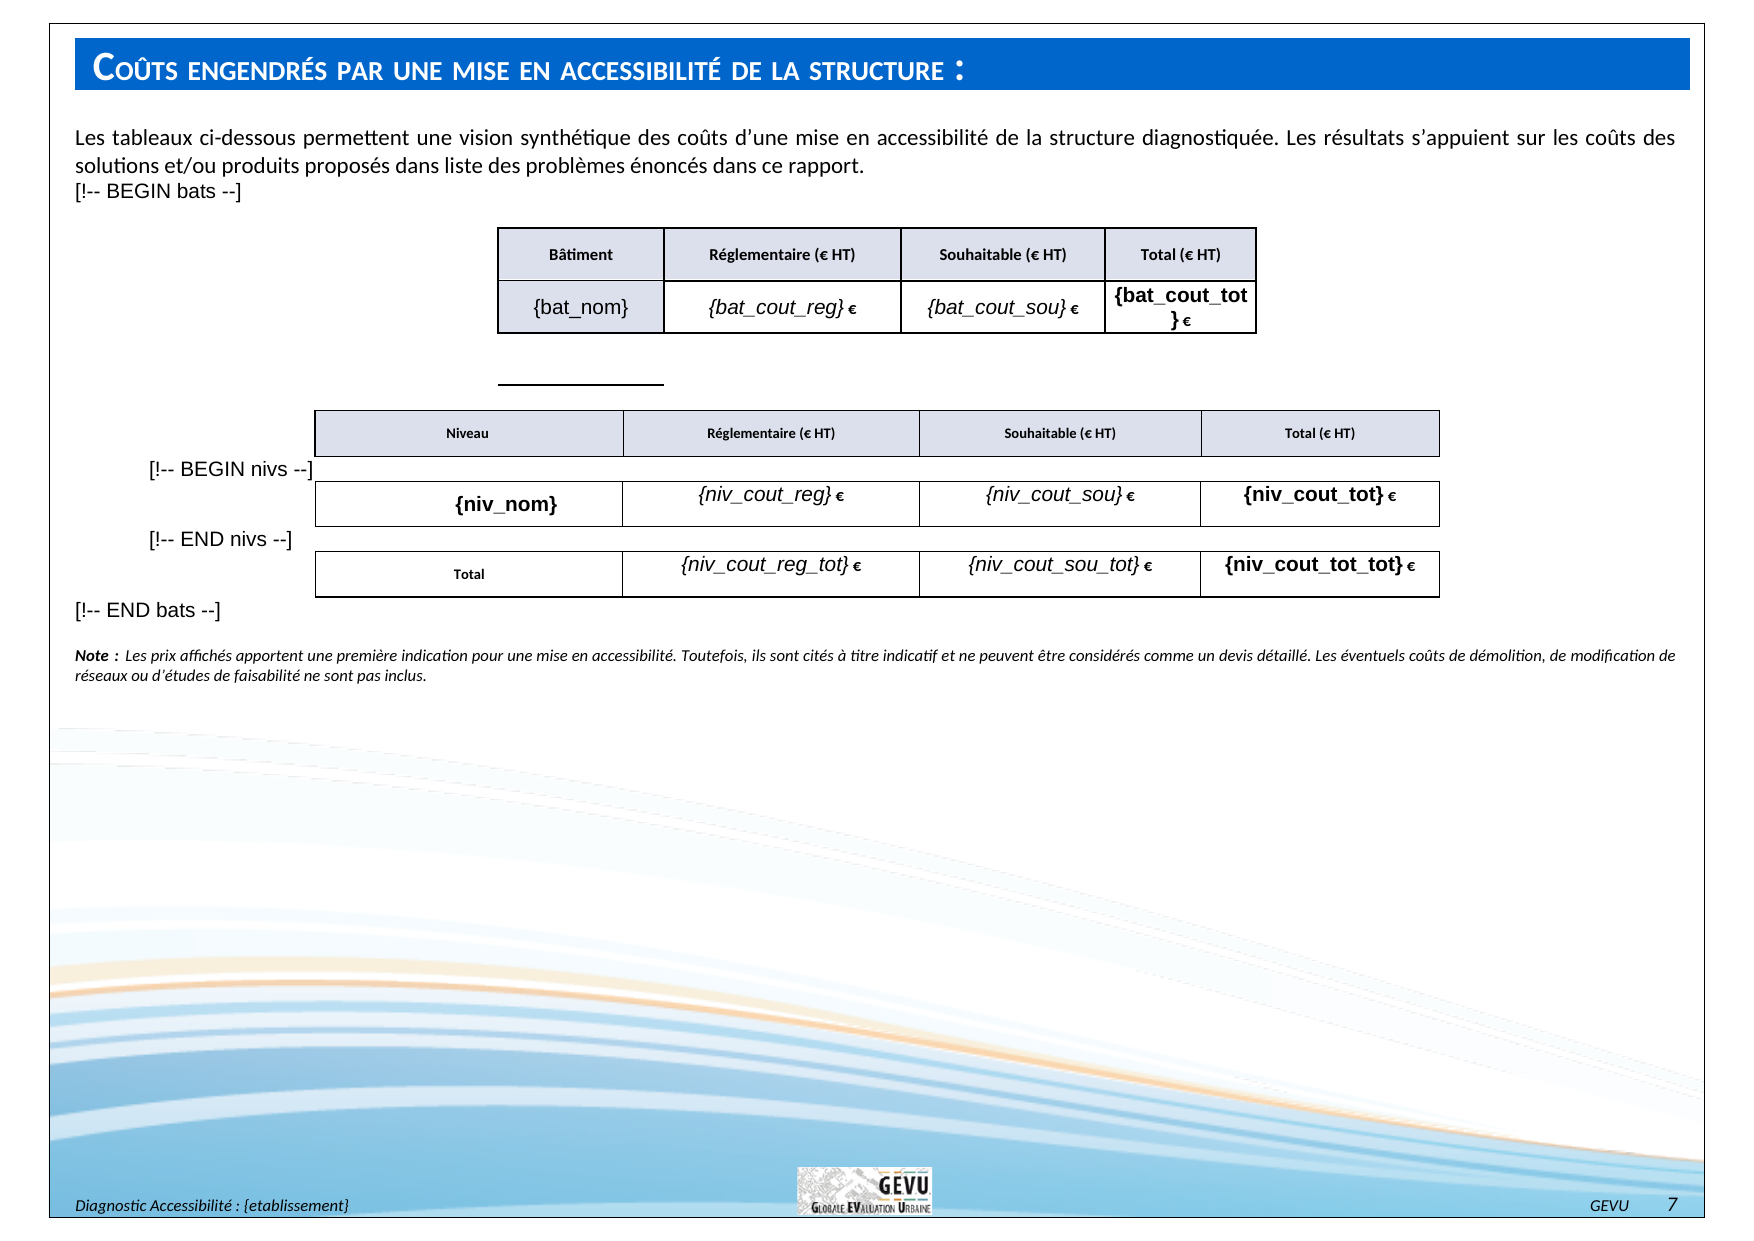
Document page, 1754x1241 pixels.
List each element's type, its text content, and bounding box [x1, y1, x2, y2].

table_header {niv_cout_reg} € [623, 482, 919, 526]
picture [476, 850, 1277, 1217]
subtitle Coûts engendrés par une mise en accessibilité de la structure : [75, 38, 1690, 90]
table_header {niv_cout_sou_tot} € [920, 552, 1200, 596]
table_header {niv_cout_sou} € [920, 482, 1200, 526]
table_header Réglementaire (€ HT) [665, 229, 900, 279]
table_header {niv_cout_reg_tot} € [623, 552, 919, 596]
table_header Bâtiment [499, 229, 663, 279]
table_cell {bat_cout_reg} € [665, 282, 900, 332]
table_header {niv_cout_tot} € [1201, 482, 1439, 526]
table_header Souhaitable (€ HT) [902, 229, 1104, 279]
table_cell {bat_cout_sou} € [902, 282, 1104, 332]
text [!-- BEGIN nivs --] [149, 457, 1679, 481]
table_header Total (€ HT) [1202, 411, 1439, 456]
table_header {niv_nom} [316, 482, 622, 526]
table_header Total (€ HT) [1106, 229, 1255, 279]
text Note : Les prix affichés apportent une première indication pour une mise en accessibilité. Toutefois, ils sont cités à titre indicatif et ne peuvent être considérés comme un devis détaillé. Les éventuels coûts de démolition, de modification de réseaux ou d’études de faisabilité ne sont pas inclus. [75, 645, 1679, 686]
table_cell [901, 334, 1105, 384]
table_header Niveau [316, 411, 623, 456]
table_cell {bat_nom} [499, 281, 663, 332]
table_header Réglementaire (€ HT) [624, 411, 919, 456]
table_cell [498, 334, 664, 384]
table_cell [1105, 334, 1256, 384]
table_header {niv_cout_tot_tot} € [1201, 552, 1439, 596]
table_cell [664, 334, 901, 384]
text [!-- END nivs --] [149, 527, 1679, 551]
text Les tableaux ci-dessous permettent une vision synthétique des coûts d’une mise en accessibilité de la structure diagnostiquée. Les résultats s’appuient sur les coûts des solutions et/ou produits proposés dans liste des problèmes énoncés dans ce rapport. [75, 123, 1679, 179]
table_header Souhaitable (€ HT) [920, 411, 1201, 456]
text [!-- BEGIN bats --] [75, 179, 1679, 203]
text [!-- END bats --] [75, 597, 1679, 621]
table_cell {bat_cout_tot} € [1106, 282, 1255, 332]
table_header Total [316, 552, 622, 596]
